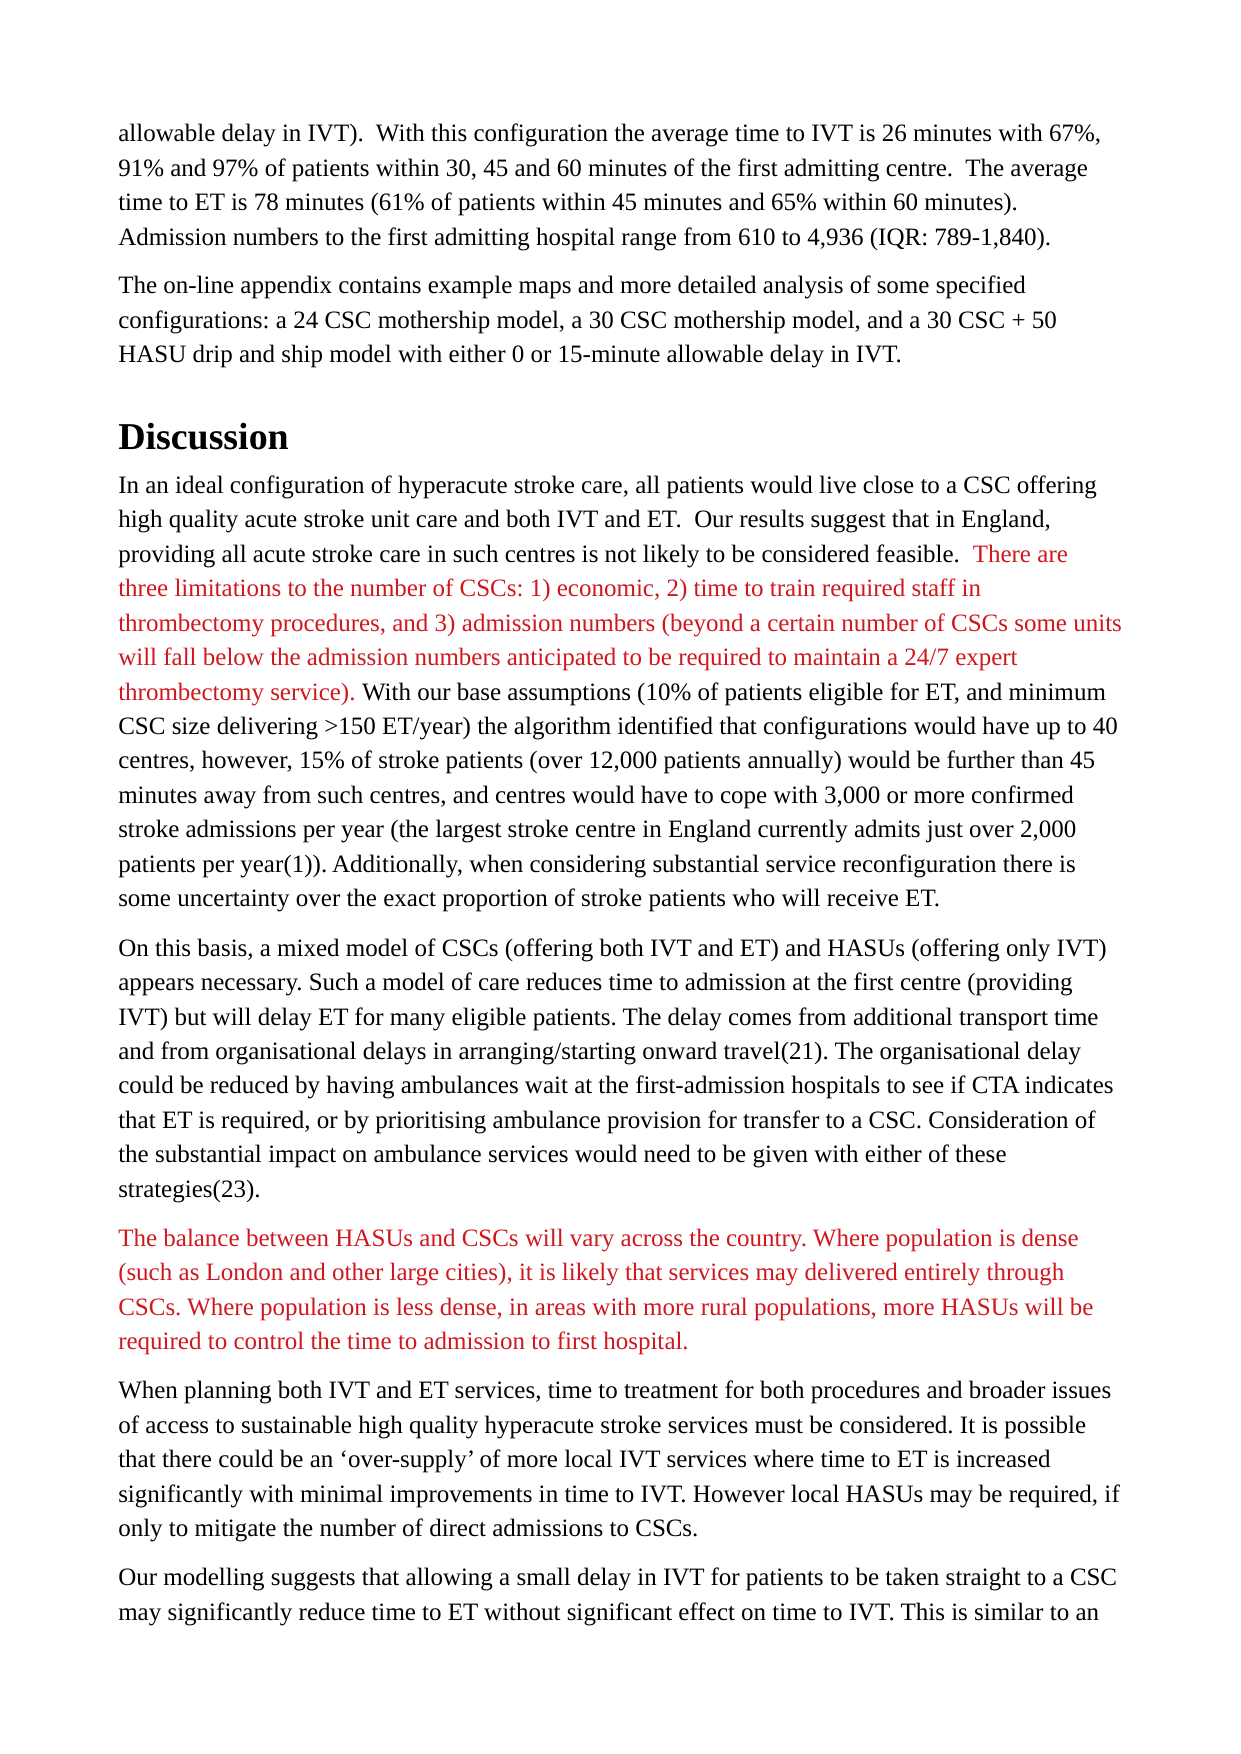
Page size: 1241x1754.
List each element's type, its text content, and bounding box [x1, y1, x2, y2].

text The on-line appendix contains example maps and more detailed analysis of some specified configurations: a 24 CSC mothership model, a 30 CSC mothership model, and a 30 CSC + 50 HASU drip and ship model with either 0 or 15-minute allowable delay in IVT. [118, 271, 1122, 368]
text In an ideal configuration of hyperacute stroke care, all patients would live close to a CSC offering high quality acute stroke unit care and both IVT and ET. Our results suggest that in England, providing all acute stroke care in such centres is not likely to be considered feasible. There are three limitations to the number of CSCs: 1) economic, 2) time to train required staff in thrombectomy procedures, and 3) admission numbers (beyond a certain number of CSCs some units will fall below the admission numbers anticipated to be required to maintain a 24/7 expert thrombectomy service). With our base assumptions (10% of patients eligible for ET, and minimum CSC size delivering >150 ET/year) the algorithm identified that configurations would have up to 40 centres, however, 15% of stroke patients (over 12,000 patients annually) would be further than 45 minutes away from such centres, and centres would have to cope with 3,000 or more confirmed stroke admissions per year (the largest stroke centre in England currently admits just over 2,000 patients per year(1)⁠). Additionally, when considering substantial service reconfiguration there is some uncertainty over the exact proportion of stroke patients who will receive ET. [118, 470, 1122, 912]
text On this basis, a mixed model of CSCs (offering both IVT and ET) and HASUs (offering only IVT) appears necessary. Such a model of care reduces time to admission at the first centre (providing IVT) but will delay ET for many eligible patients. The delay comes from additional transport time and from organisational delays in arranging/starting onward travel(21)⁠. The organisational delay could be reduced by having ambulances wait at the first-admission hospitals to see if CTA indicates that ET is required, or by prioritising ambulance provision for transfer to a CSC. Consideration of the substantial impact on ambulance services would need to be given with either of these strategies(23)⁠. [118, 933, 1122, 1203]
text allowable delay in IVT). With this configuration the average time to IVT is 26 minutes with 67%, 91% and 97% of patients within 30, 45 and 60 minutes of the first admitting centre. The average time to ET is 78 minutes (61% of patients within 45 minutes and 65% within 60 minutes). Admission numbers to the first admitting hospital range from 610 to 4,936 (IQR: 789-1,840). [118, 118, 1122, 250]
subtitle Discussion [118, 414, 1122, 457]
text When planning both IVT and ET services, time to treatment for both procedures and broader issues of access to sustainable high quality hyperacute stroke services must be considered. It is possible that there could be an ‘over-supply’ of more local IVT services where time to ET is increased significantly with minimal improvements in time to IVT. However local HASUs may be required, if only to mitigate the number of direct admissions to CSCs. [118, 1376, 1122, 1542]
text The balance between HASUs and CSCs will vary across the country. Where population is dense (such as London and other large cities), it is likely that services may delivered entirely through CSCs. Where population is less dense, in areas with more rural populations, more HASUs will be required to control the time to admission to first hospital. [118, 1223, 1122, 1355]
text Our modelling suggests that allowing a small delay in IVT for patients to be taken straight to a CSC may significantly reduce time to ET without significant effect on time to IVT. This is similar to an [118, 1562, 1122, 1626]
